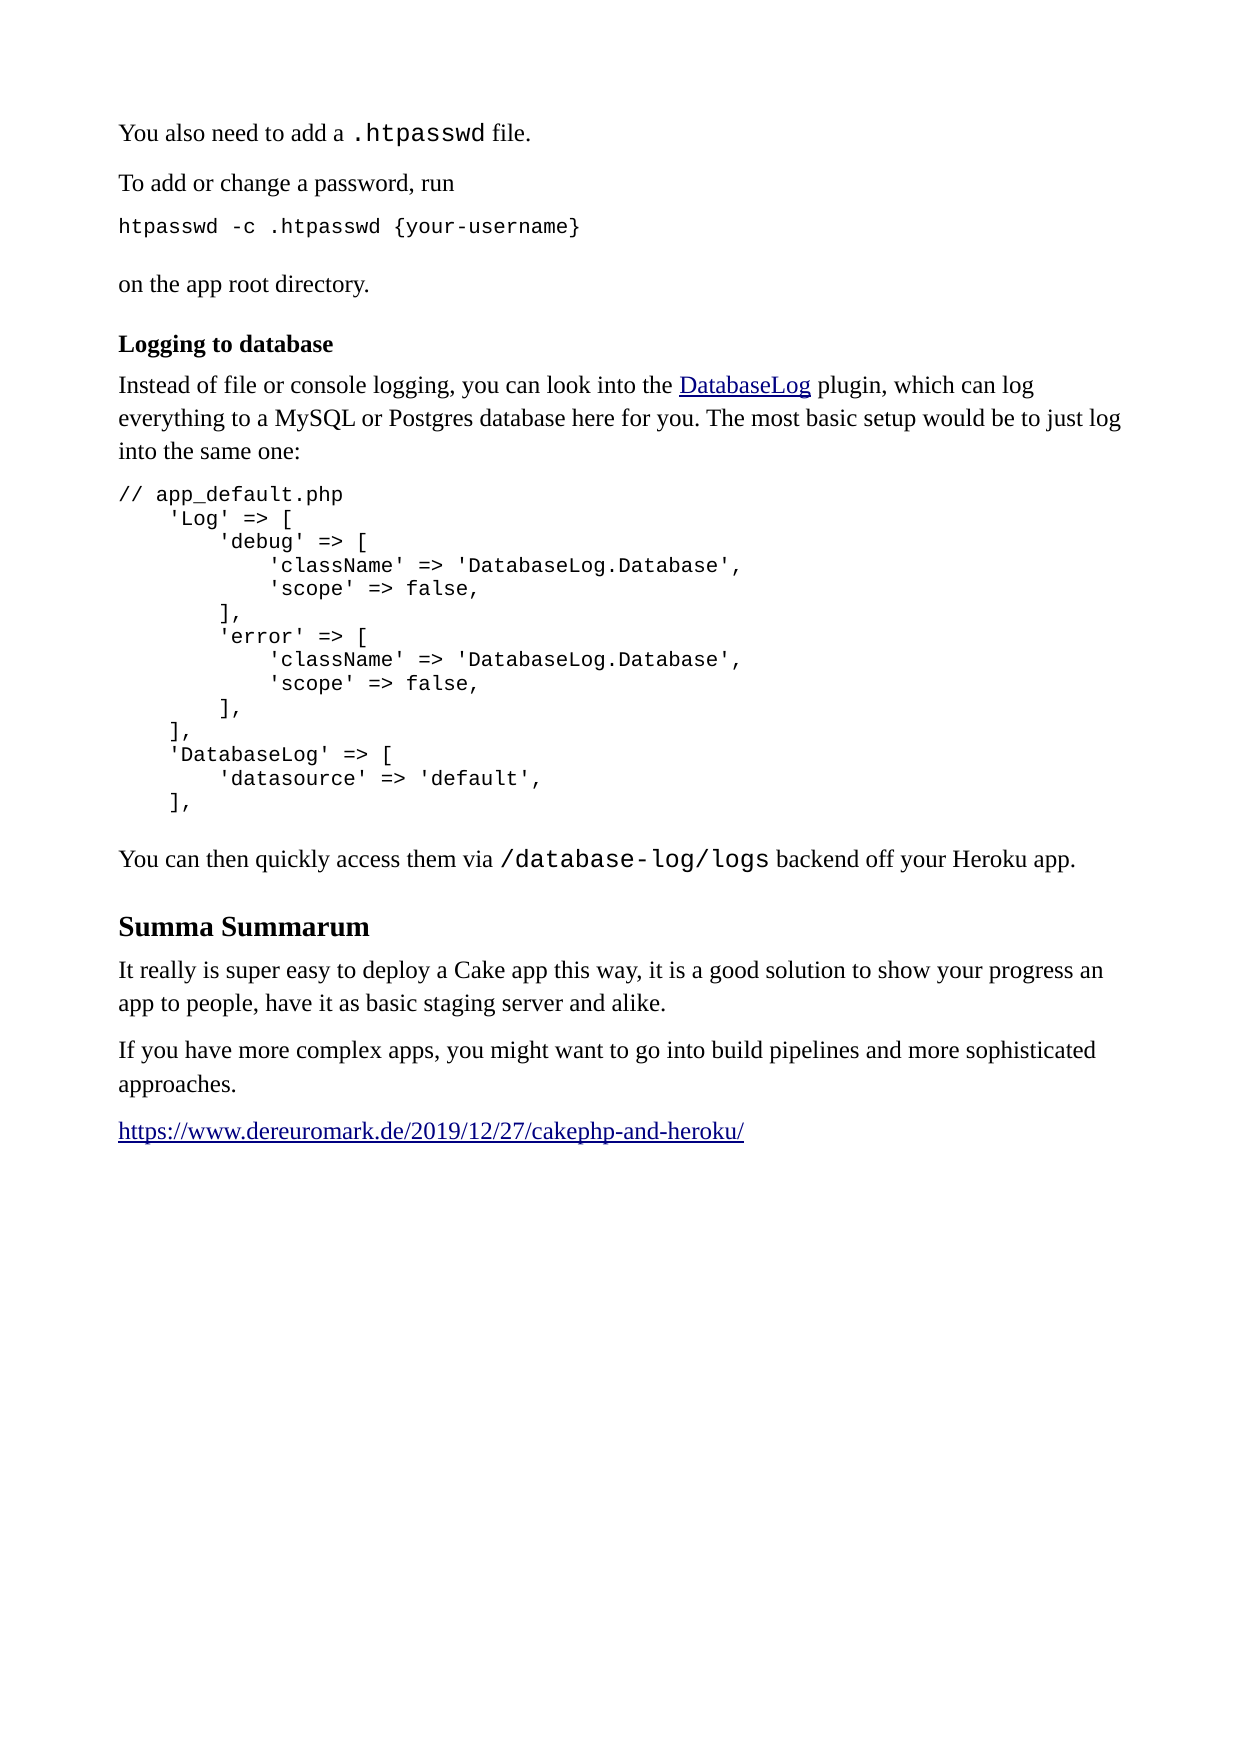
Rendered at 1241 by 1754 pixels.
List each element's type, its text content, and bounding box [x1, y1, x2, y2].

text htpasswd -c .htpasswd {your-username} [118, 216, 1122, 239]
subtitle Summa Summarum [118, 909, 1122, 942]
text To add or change a password, run [118, 168, 1122, 197]
text 'scope' => false, [118, 578, 1122, 602]
text 'datasource' => 'default', [118, 768, 1122, 791]
text 'DatabaseLog' => [ [118, 744, 1122, 768]
text 'debug' => [ [118, 531, 1122, 555]
text 'className' => 'DatabaseLog.Database', [118, 649, 1122, 673]
text 'className' => 'DatabaseLog.Database', [118, 555, 1122, 578]
subtitle Logging to database [118, 329, 1122, 358]
text ], [118, 697, 1122, 720]
text ], [118, 602, 1122, 626]
text 'scope' => false, [118, 673, 1122, 697]
text If you have more complex apps, you might want to go into build pipelines and more sophisticated approaches. [118, 1036, 1122, 1097]
text https://www.dereuromark.de/2019/12/27/cakephp-and-heroku/ [118, 1116, 1122, 1145]
text Instead of file or console logging, you can look into the DatabaseLog plugin, which can log everything to a MySQL or Postgres database here for you. The most basic setup would be to just log into the same one: [118, 370, 1122, 465]
text 'error' => [ [118, 626, 1122, 649]
text ], [118, 791, 1122, 815]
text You also need to add a .htpasswd file. [118, 118, 1122, 149]
text It really is super easy to deploy a Cake app this way, it is a good solution to show your progress an app to people, have it as basic staging server and alike. [118, 955, 1122, 1017]
text on the app root directory. [118, 269, 1122, 298]
text // app_default.php [118, 484, 1122, 507]
text You can then quickly access them via /database-log/logs backend off your Heroku app. [118, 844, 1122, 875]
text ], [118, 720, 1122, 744]
text 'Log' => [ [118, 507, 1122, 531]
